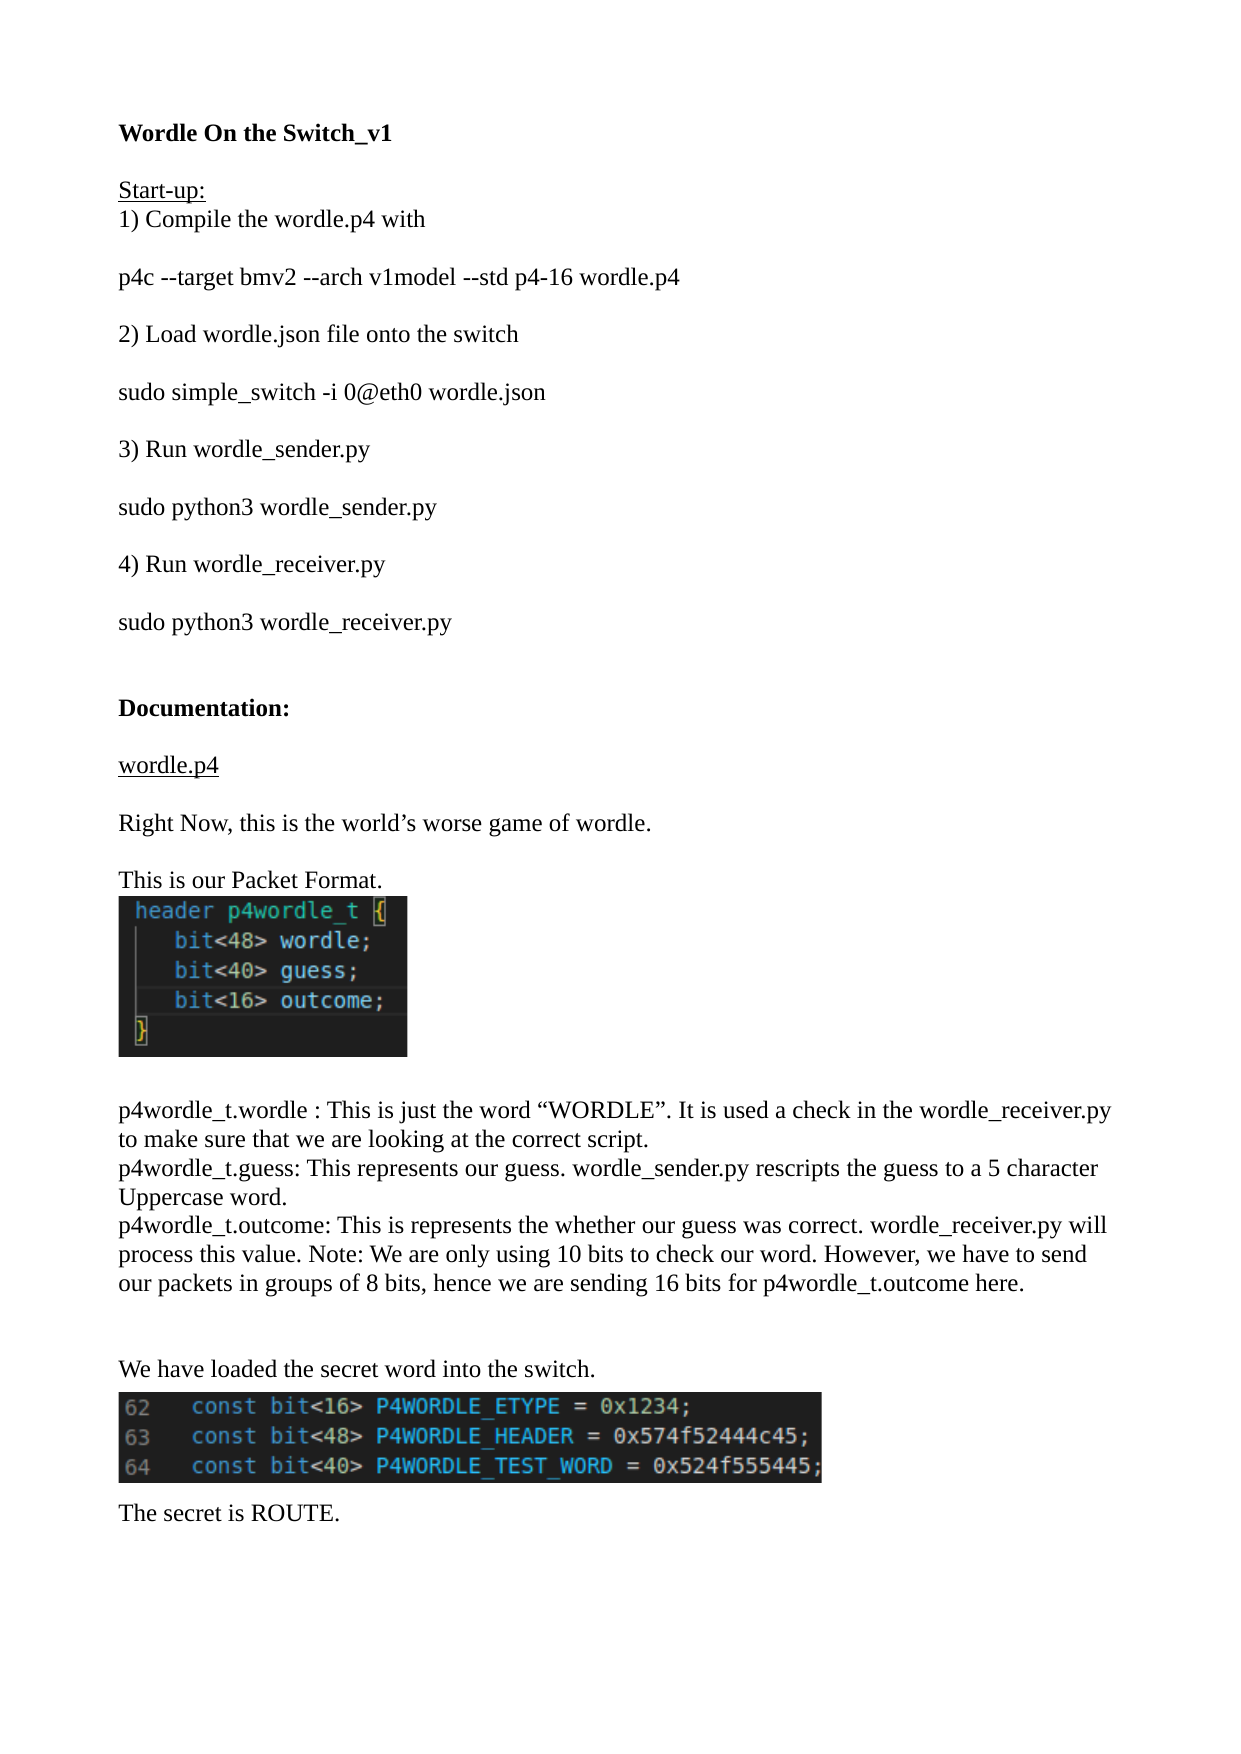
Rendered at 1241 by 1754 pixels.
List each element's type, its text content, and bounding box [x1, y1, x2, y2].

picture [118, 1392, 822, 1483]
text p4wordle_t.outcome: This is represents the whether our guess was correct. wordle_receiver.py will process this value. Note: We are only using 10 bits to check our word. However, we have to send our packets in groups of 8 bits, hence we are sending 16 bits for p4wordle_t.outcome here. [118, 1211, 1122, 1297]
text Documentation: [118, 693, 1122, 722]
text p4wordle_t.guess: This represents our guess. wordle_sender.py rescripts the guess to a 5 character Uppercase word. [118, 1153, 1122, 1211]
text This is our Packet Format. [118, 866, 1122, 894]
text Wordle On the Switch_v1 [118, 118, 1122, 147]
text wordle.p4 [118, 751, 1122, 779]
text 3) Run wordle_sender.py [118, 434, 1122, 463]
text 4) Run wordle_receiver.py [118, 549, 1122, 578]
text 1) Compile the wordle.p4 with [118, 204, 1122, 233]
picture [118, 896, 408, 1057]
text sudo python3 wordle_sender.py [118, 492, 1122, 521]
text We have loaded the secret word into the switch. [118, 1354, 1122, 1383]
text p4wordle_t.wordle : This is just the word “WORDLE”. It is used a check in the wordle_receiver.py to make sure that we are looking at the correct script. [118, 1096, 1122, 1153]
text sudo python3 wordle_receiver.py [118, 607, 1122, 636]
text Right Now, this is the world’s worse game of wordle. [118, 808, 1122, 837]
text Start-up: [118, 176, 1122, 204]
text The secret is ROUTE. [118, 1498, 1122, 1527]
text sudo simple_switch -i 0@eth0 wordle.json [118, 377, 1122, 406]
text 2) Load wordle.json file onto the switch [118, 319, 1122, 348]
text p4c --target bmv2 --arch v1model --std p4-16 wordle.p4 [118, 262, 1122, 291]
